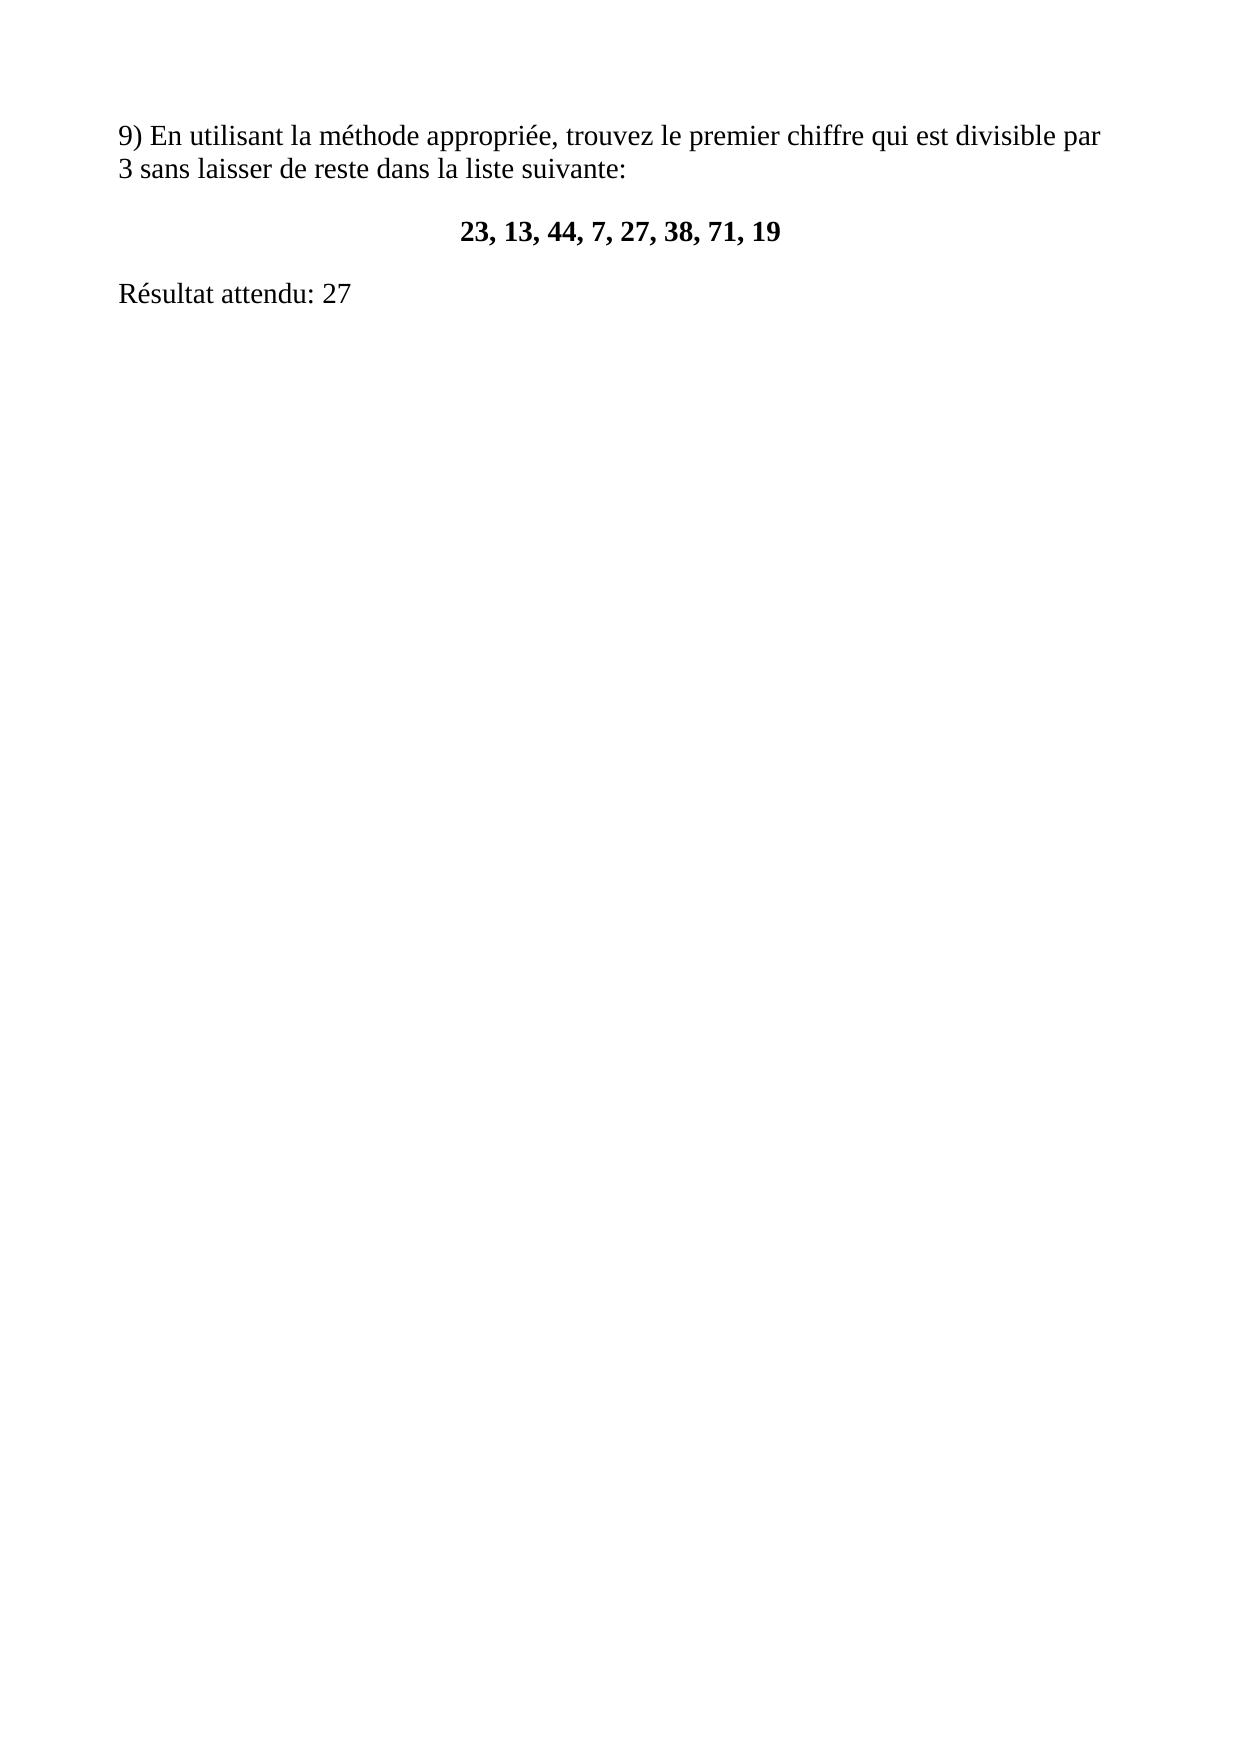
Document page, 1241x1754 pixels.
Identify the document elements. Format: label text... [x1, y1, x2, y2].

text Résultat attendu: 27 [118, 276, 1122, 310]
text 23, 13, 44, 7, 27, 38, 71, 19 [118, 214, 1122, 247]
text 9) En utilisant la méthode appropriée, trouvez le premier chiffre qui est divisible par 3 sans laisser de reste dans la liste suivante: [118, 118, 1122, 185]
